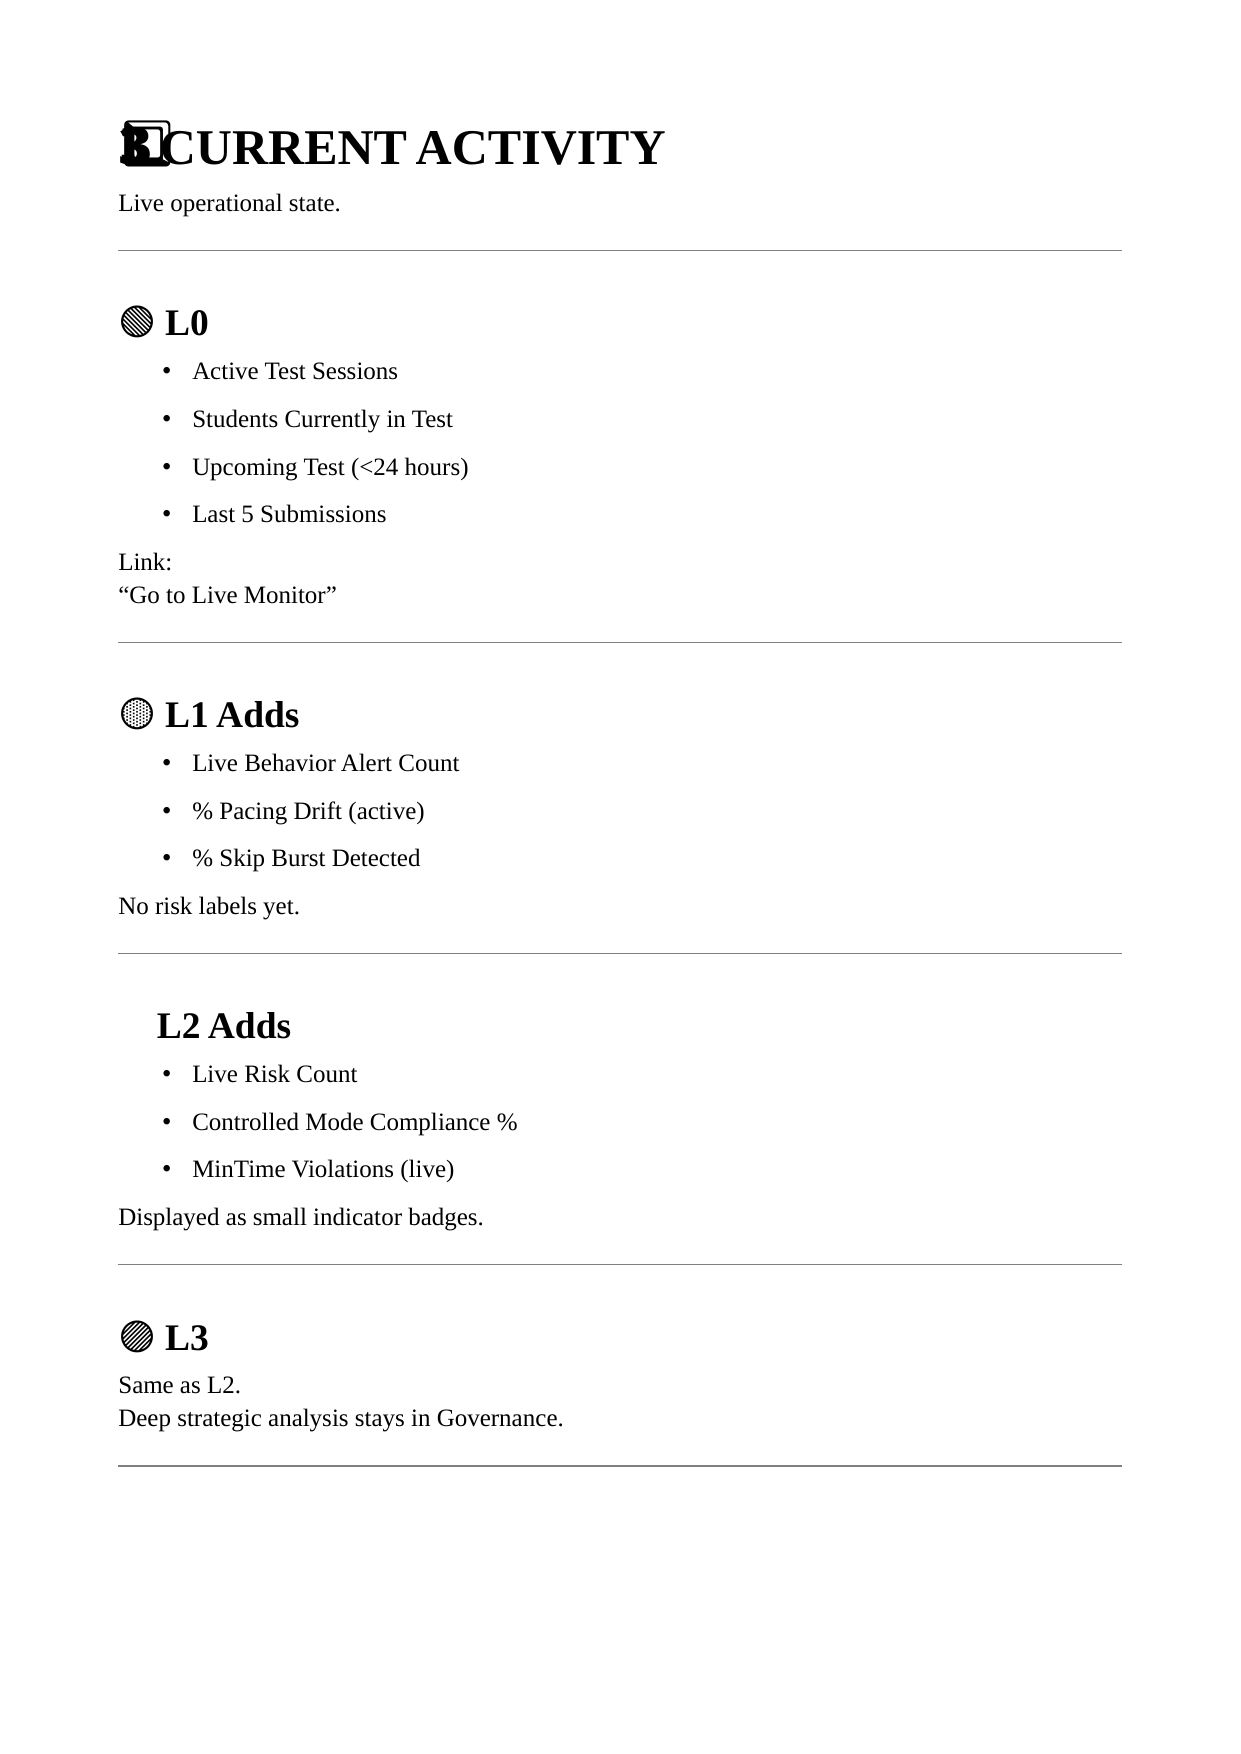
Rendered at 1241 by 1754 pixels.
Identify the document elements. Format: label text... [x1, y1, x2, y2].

subtitle 🟣 L3 [118, 1315, 1122, 1358]
list Last 5 Submissions [162, 499, 1122, 528]
list Controlled Mode Compliance % [162, 1107, 1122, 1136]
text No risk labels yet. [118, 891, 1122, 920]
list Students Currently in Test [162, 404, 1122, 433]
list % Pacing Drift (active) [162, 796, 1122, 824]
list % Skip Burst Detected [162, 843, 1122, 872]
list Active Test Sessions [162, 356, 1122, 385]
list MinTime Violations (live) [162, 1154, 1122, 1183]
subtitle 🟡 L1 Adds [118, 693, 1122, 736]
text Link: “Go to Live Monitor” [118, 547, 1122, 609]
text Live operational state. [118, 188, 1122, 217]
subtitle 3️⃣ CURRENT ACTIVITY [118, 118, 1122, 176]
text Same as L2. Deep strategic analysis stays in Governance. [118, 1371, 1122, 1432]
subtitle 🟢 L0 [118, 301, 1122, 344]
list Upcoming Test (<24 hours) [162, 452, 1122, 480]
text Displayed as small indicator badges. [118, 1202, 1122, 1231]
list Live Risk Count [162, 1059, 1122, 1088]
subtitle 🔵 L2 Adds [118, 1004, 1122, 1047]
list Live Behavior Alert Count [162, 748, 1122, 777]
